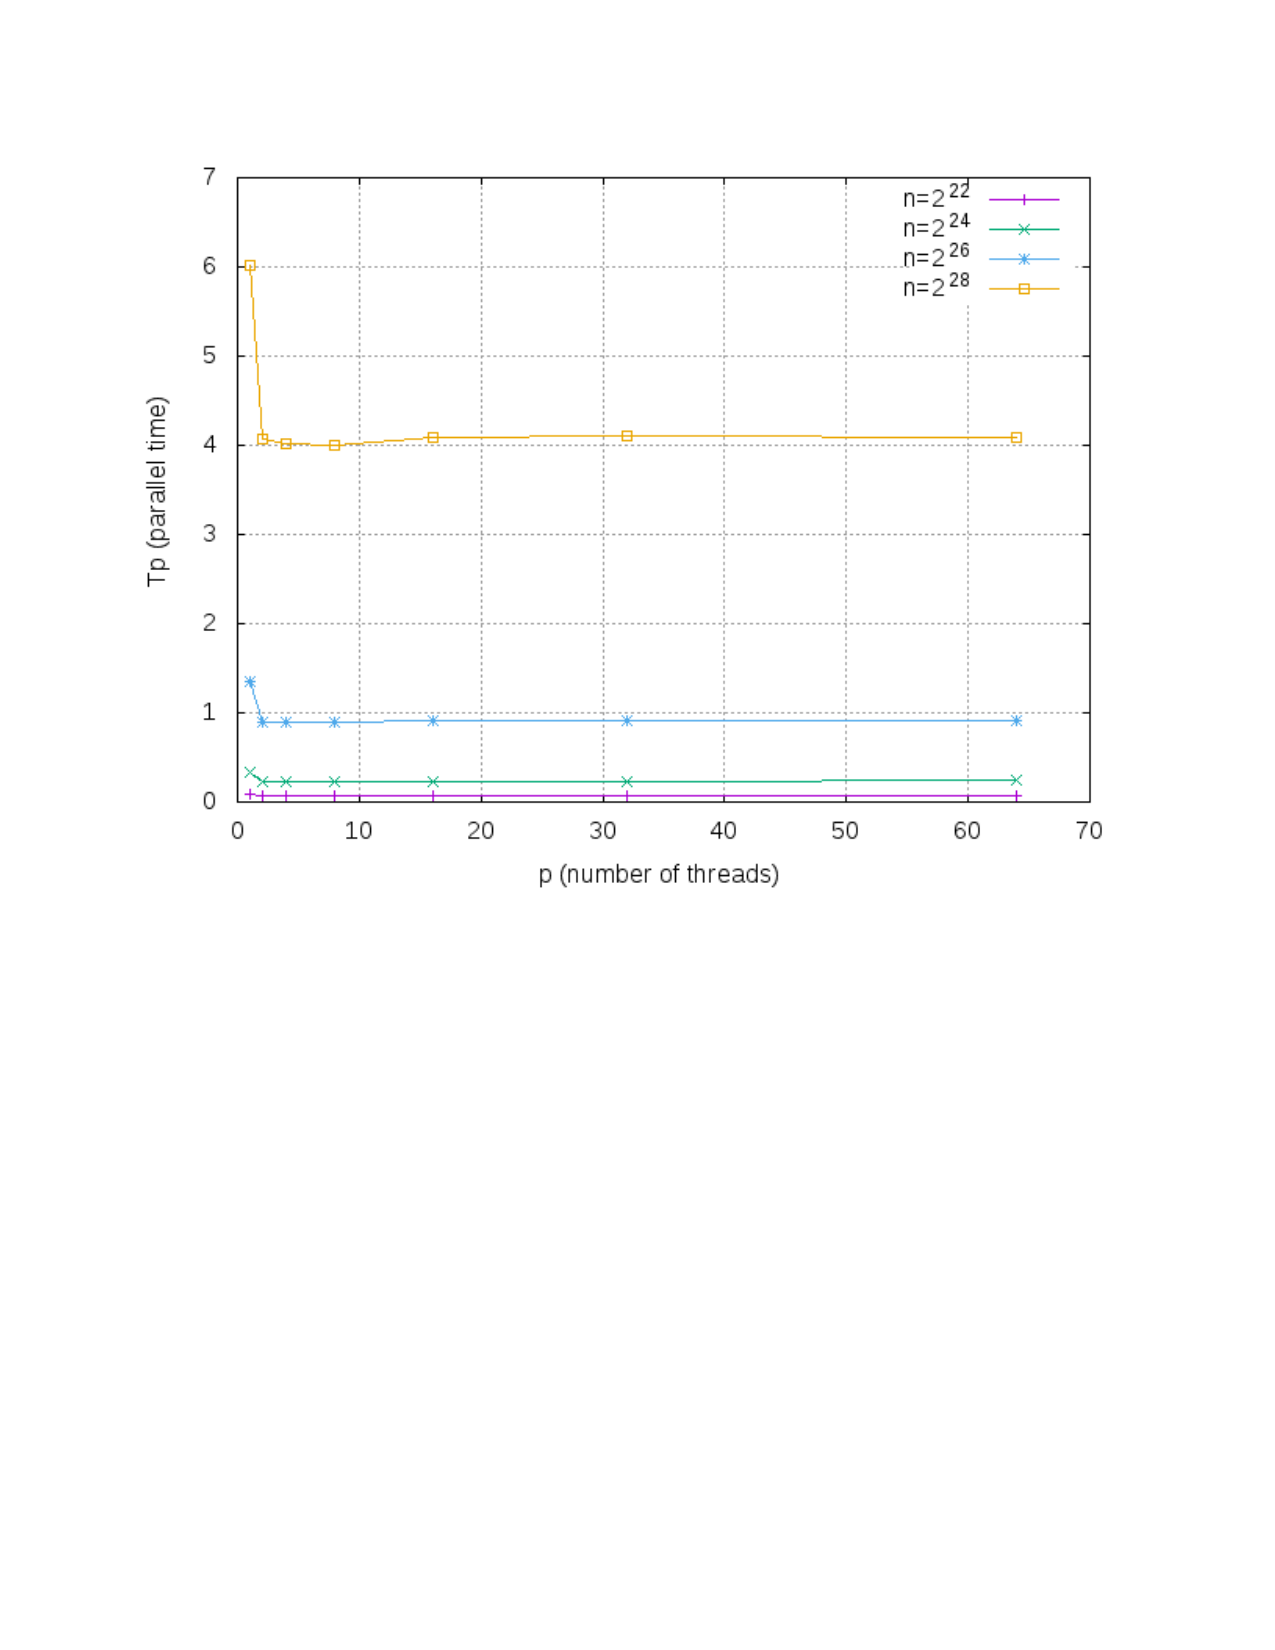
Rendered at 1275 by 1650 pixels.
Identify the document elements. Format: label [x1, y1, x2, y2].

picture [137, 146, 1138, 897]
